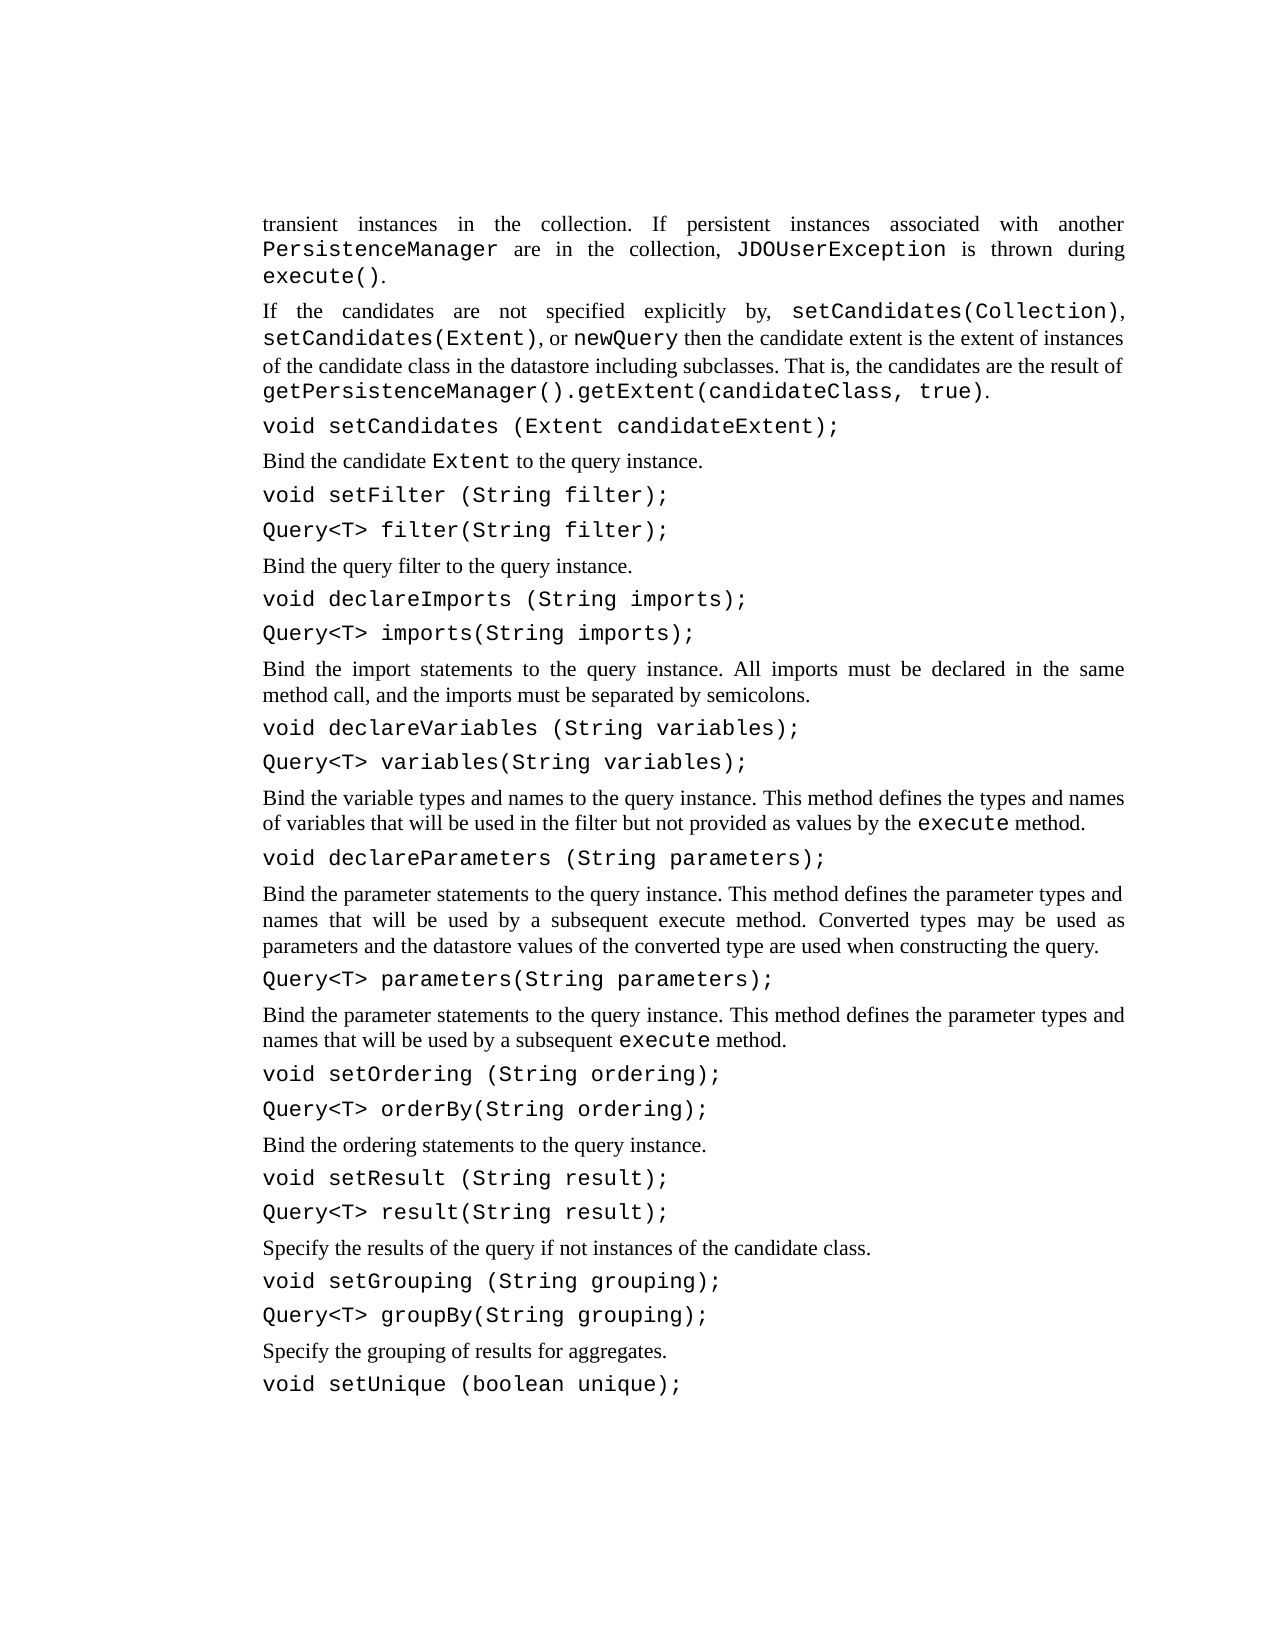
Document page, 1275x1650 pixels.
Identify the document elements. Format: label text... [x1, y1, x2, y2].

text void setGrouping (String grouping); [262, 1268, 1125, 1294]
text void setCandidates (Extent candidateExtent); [262, 414, 1125, 440]
text A14.6-10 [Bind the parameter statements to the query instance.] This method defines the parameter types and names that will be used by a subsequent execute method. [262, 1001, 1125, 1054]
text Query<T> groupBy(String grouping); [262, 1303, 1125, 1329]
text Query<T> result(String result); [262, 1200, 1125, 1226]
text A14.6-7 [Bind the query filter to the query instance.] [262, 552, 1125, 578]
text A14.6-17 [Specify the grouping of results for aggregates.] [262, 1337, 1125, 1363]
text A14.6-6 [Bind the candidate Extent to the query instance.] [262, 448, 1125, 475]
text Query<T> orderBy(String ordering); [262, 1097, 1125, 1123]
text Query<T> filter(String filter); [262, 518, 1125, 544]
text Query<T> parameters(String parameters); [262, 967, 1125, 993]
text void setUnique (boolean unique); [262, 1372, 1125, 1398]
text transient instances in the collection. If persistent instances associated with another PersistenceManager are in the collection, JDOUserException is thrown during execute(). [262, 210, 1125, 290]
text void declareParameters (String parameters); [262, 846, 1125, 872]
text void declareImports (String imports); [262, 586, 1125, 612]
text If the candidates are not specified explicitly by, setCandidates(Collection), setCandidates(Extent), or newQuery then the candidate extent is the extent of instances of the candidate class in the datastore including subclasses. That is, the candidates are the result of getPersistenceManager().getExtent(candidateClass, true). [262, 298, 1125, 405]
text Bind the parameter statements to the query instance. This method defines the parameter types and names that will be used by a subsequent execute method. Converted types may be used as parameters and the datastore values of the converted type are used when constructing the query. [262, 880, 1125, 958]
text void setFilter (String filter); [262, 483, 1125, 509]
text A14.6-8 [Bind the import statements to the query instance.] All imports must be declared in the same method call, and the imports must be separated by semicolons. [262, 655, 1125, 707]
text void setResult (String result); [262, 1165, 1125, 1191]
text void declareVariables (String variables); [262, 716, 1125, 742]
text Query<T> variables(String variables); [262, 750, 1125, 776]
text A14.6-11 [Bind the ordering statements to the query instance.] [262, 1131, 1125, 1157]
text void setOrdering (String ordering); [262, 1062, 1125, 1088]
text A14.6-16 [Specify the results of the query if not instances of the candidate class.] [262, 1234, 1125, 1260]
text Query<T> imports(String imports); [262, 621, 1125, 647]
text A14.6-9 [Bind the variable types and names to the query instance.] This method defines the types and names of variables that will be used in the filter but not provided as values by the execute method. [262, 784, 1125, 837]
